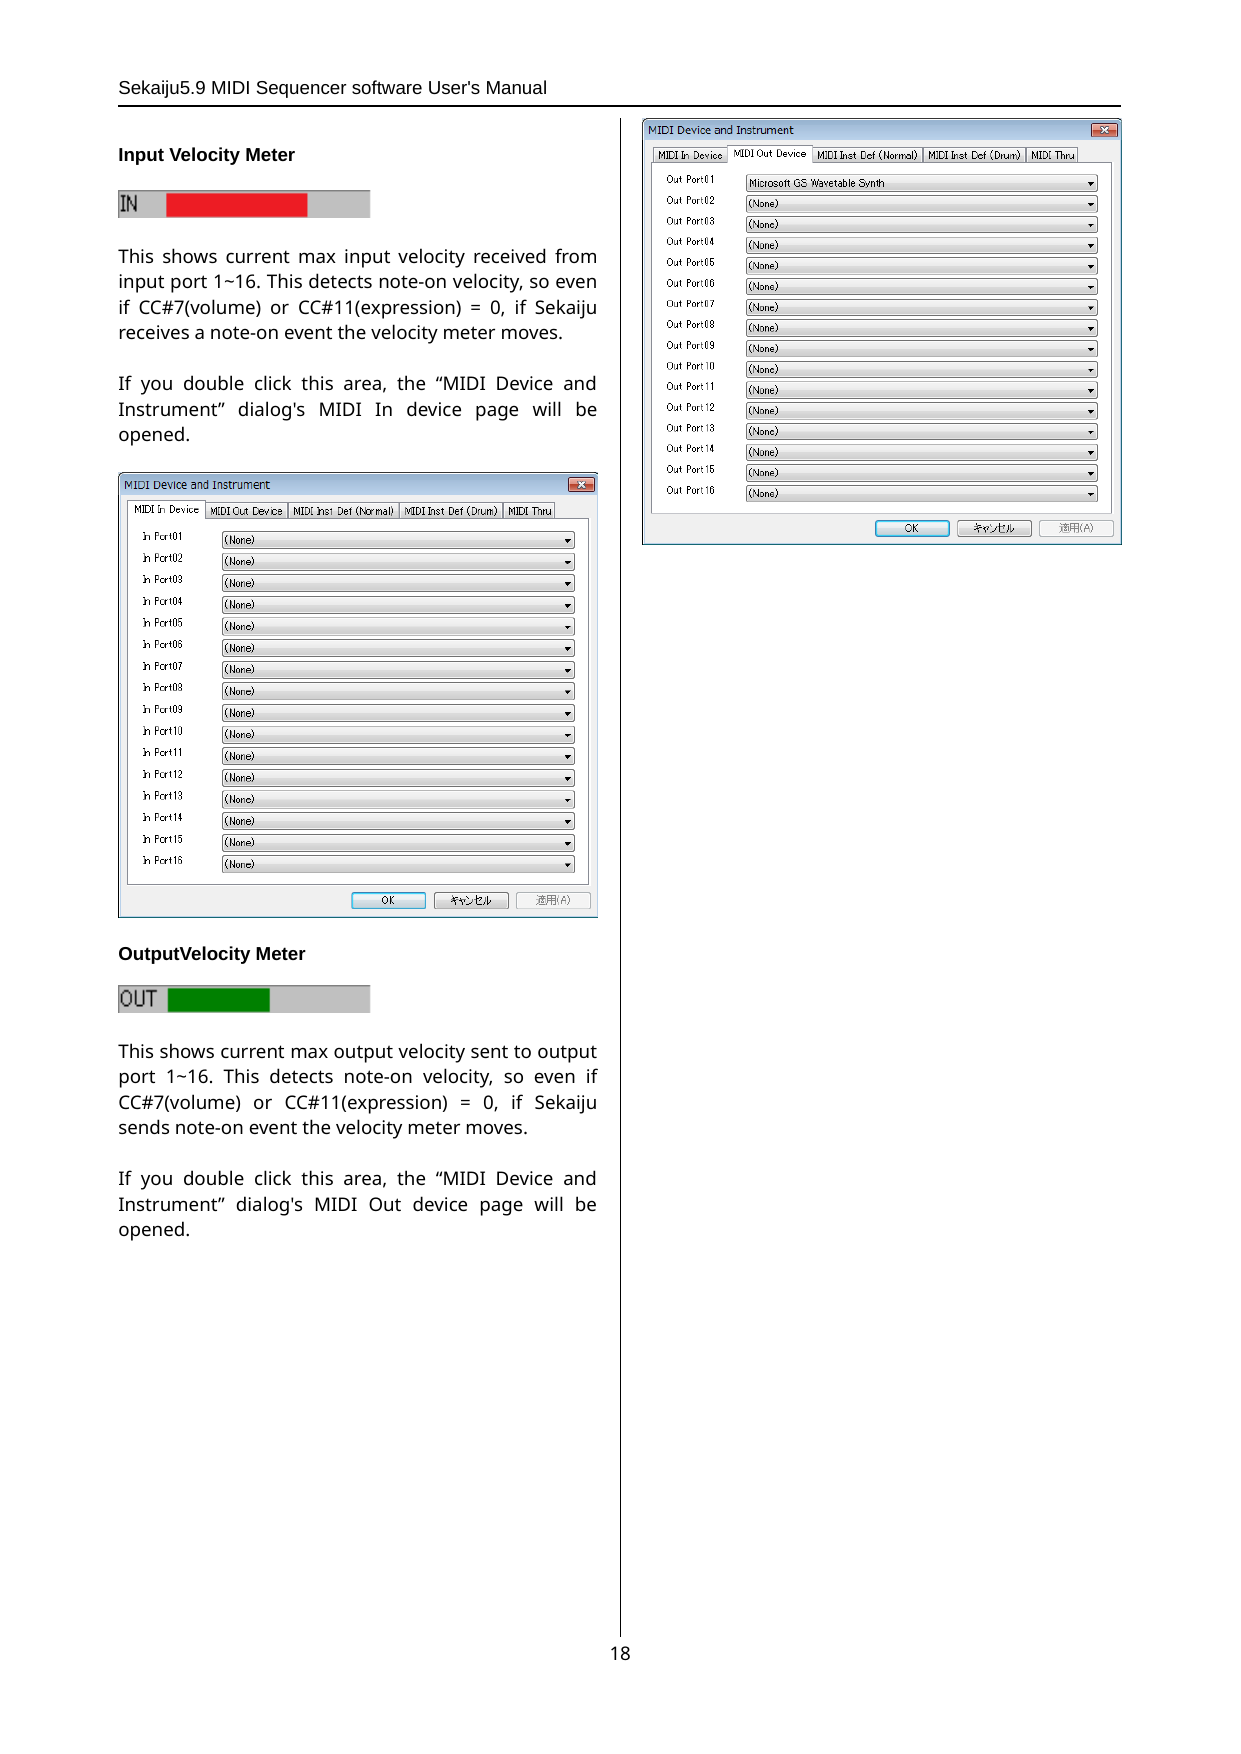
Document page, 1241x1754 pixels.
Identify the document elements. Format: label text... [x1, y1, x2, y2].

text This shows current max input velocity received from input port 1~16. This detects note-on velocity, so even if CC#7(volume) or CC#11(expression) = 0, if Sekaiju receives a note-on event the velocity meter moves. [118, 243, 598, 345]
picture [642, 118, 1122, 545]
text Input Velocity Meter [118, 144, 598, 165]
text If you double click this area, the “MIDI Device and Instrument” dialog's MIDI Out device page will be opened. [118, 1166, 598, 1242]
text OutputVelocity Meter [118, 943, 598, 964]
text This shows current max output velocity sent to output port 1~16. This detects note-on velocity, so even if CC#7(volume) or CC#11(expression) = 0, if Sekaiju sends note-on event the velocity meter moves. [118, 1038, 598, 1140]
picture [118, 472, 598, 918]
text If you double click this area, the “MIDI Device and Instrument” dialog's MIDI In device page will be opened. [118, 371, 598, 447]
